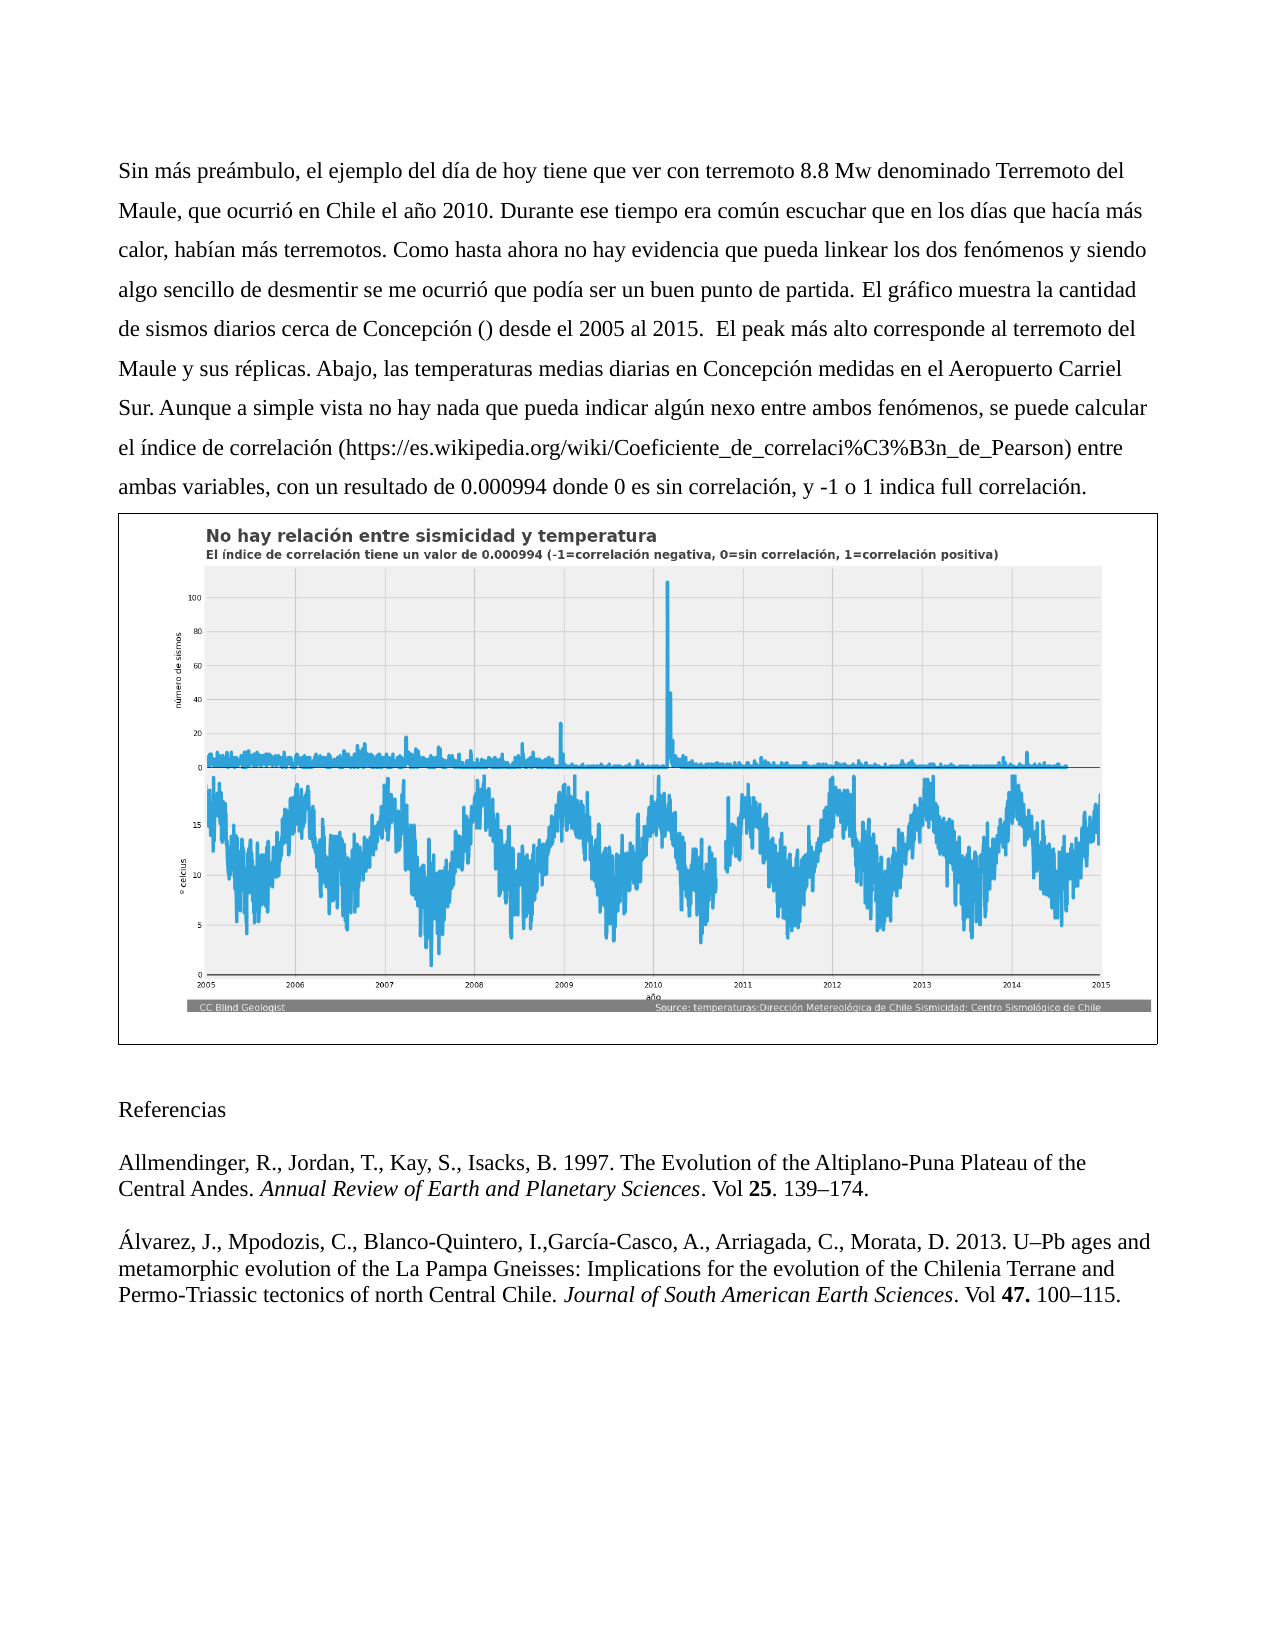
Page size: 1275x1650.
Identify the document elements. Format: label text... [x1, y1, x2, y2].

text Sin más preámbulo, el ejemplo del día de hoy tiene que ver con terremoto 8.8 Mw denominado Terremoto del Maule, que ocurrió en Chile el año 2010. Durante ese tiempo era común escuchar que en los días que hacía más calor, habían más terremotos. Como hasta ahora no hay evidencia que pueda linkear los dos fenómenos y siendo algo sencillo de desmentir se me ocurrió que podía ser un buen punto de partida. El gráfico muestra la cantidad de sismos diarios cerca de Concepción () desde el 2005 al 2015. El peak más alto corresponde al terremoto del Maule y sus réplicas. Abajo, las temperaturas medias diarias en Concepción medidas en el Aeropuerto Carriel Sur. Aunque a simple vista no hay nada que pueda indicar algún nexo entre ambos fenómenos, se puede calcular el índice de correlación (https://es.wikipedia.org/wiki/Coeficiente_de_correlaci%C3%B3n_de_Pearson) entre ambas variables, con un resultado de 0.000994 donde 0 es sin correlación, y -1 o 1 indica full correlación. [118, 158, 1157, 500]
text Álvarez, J., Mpodozis, C., Blanco-Quintero, I.,García-Casco, A., Arriagada, C., Morata, D. 2013. U–Pb ages and metamorphic evolution of the La Pampa Gneisses: Implications for the evolution of the Chilenia Terrane and Permo-Triassic tectonics of north Central Chile. Journal of South American Earth Sciences. Vol 47. 100–115. [118, 1228, 1157, 1307]
table_header [119, 514, 1157, 1044]
text Referencias [118, 1096, 1157, 1123]
picture [123, 518, 1152, 1012]
text Allmendinger, R., Jordan, T., Kay, S., Isacks, B. 1997. The Evolution of the Altiplano-Puna Plateau of the Central Andes. Annual Review of Earth and Planetary Sciences. Vol 25. 139–174. [118, 1149, 1157, 1202]
